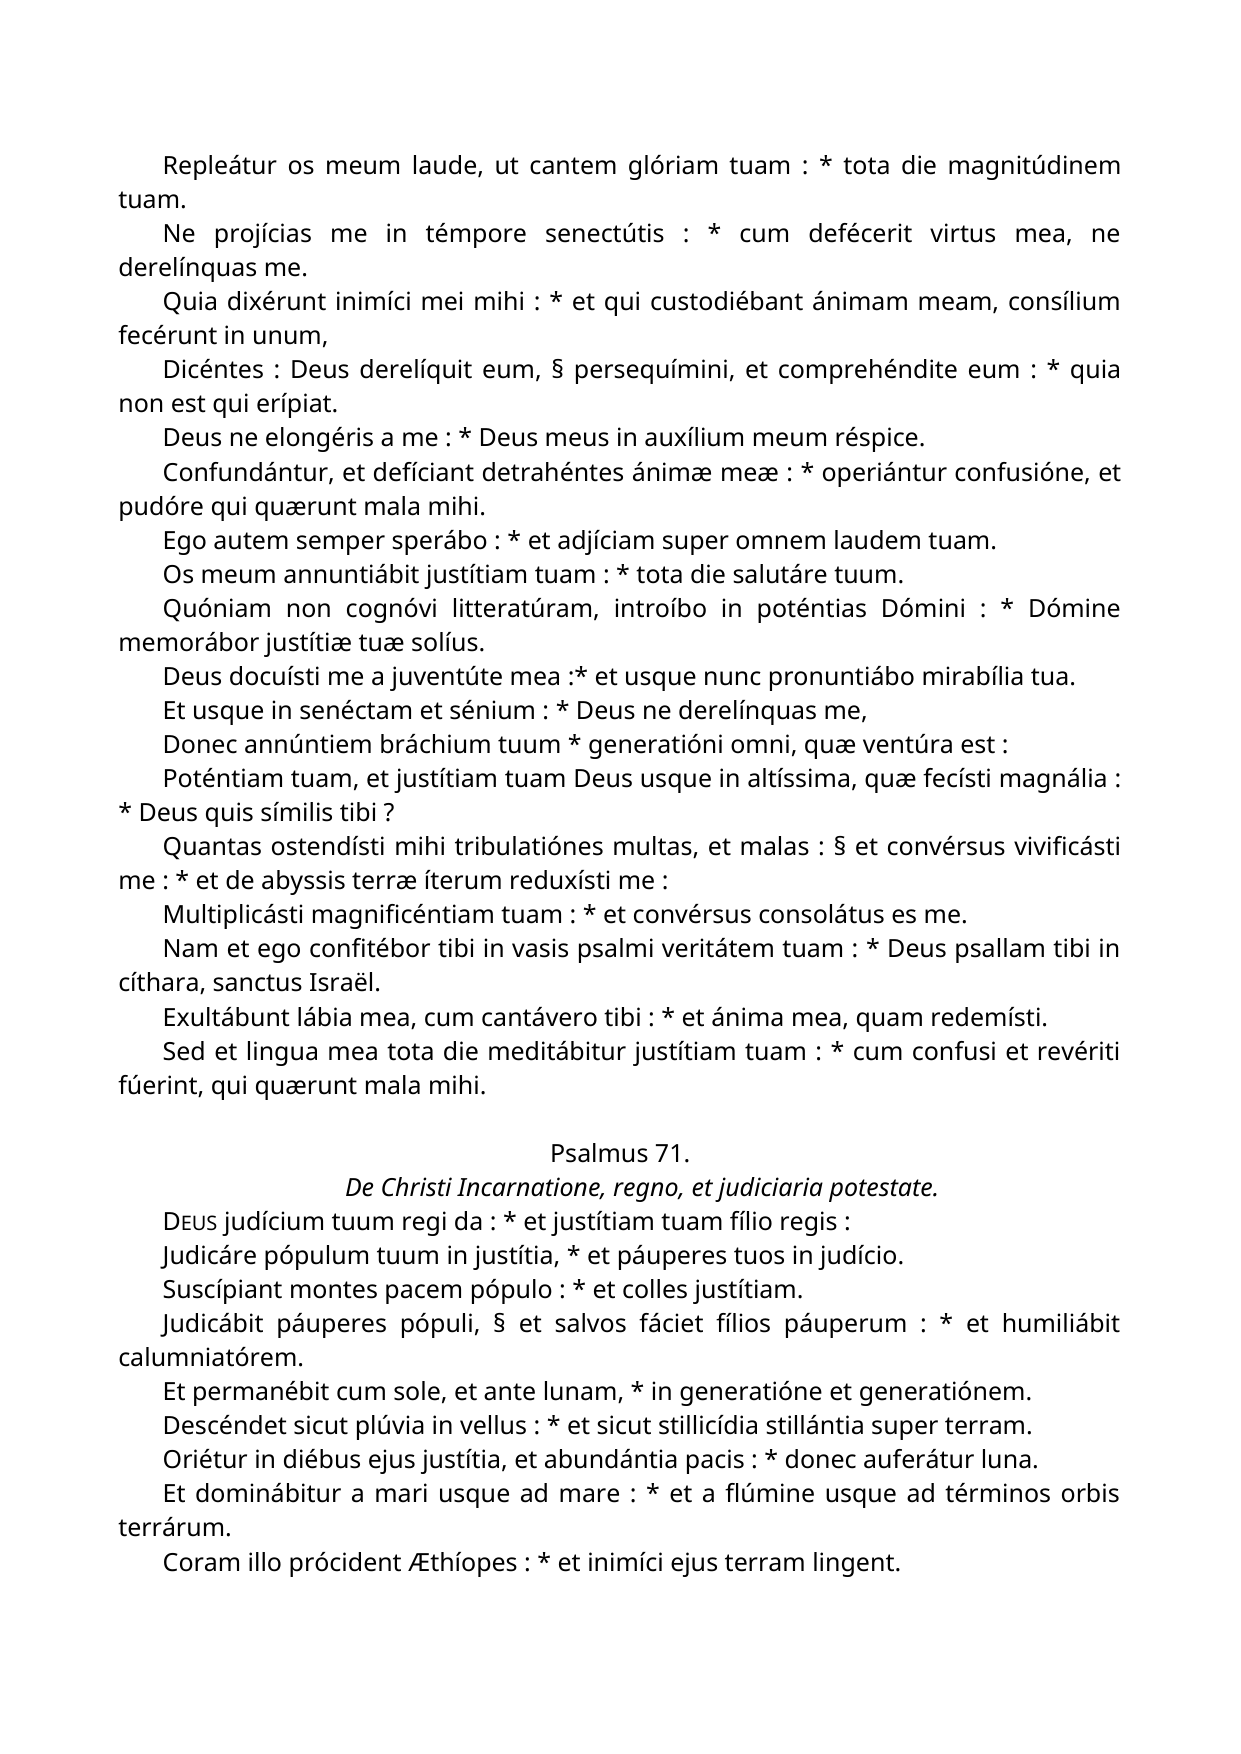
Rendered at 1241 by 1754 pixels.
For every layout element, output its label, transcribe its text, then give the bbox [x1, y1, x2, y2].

text Et permanébit cum sole, et ante lunam, * in generatióne et generatiónem. [118, 1374, 1122, 1408]
text Deus judícium tuum regi da : * et justítiam tuam fílio regis : [118, 1203, 1122, 1238]
text Donec annúntiem bráchium tuum * generatióni omni, quæ ventúra est : [118, 727, 1122, 761]
text Oriétur in diébus ejus justítia, et abundántia pacis : * donec auferátur luna. [118, 1442, 1122, 1476]
text Os meum annuntiábit justítiam tuam : * tota die salutáre tuum. [118, 556, 1122, 590]
text Quóniam non cognóvi litteratúram, introíbo in poténtias Dómini : * Dómine memorábor justítiæ tuæ solíus. [118, 590, 1122, 658]
text De Christi Incarnatione, regno, et judiciaria potestate. [118, 1169, 1122, 1203]
text Poténtiam tuam, et justítiam tuam Deus usque in altíssima, quæ fecísti magnália : * Deus quis símilis tibi ? [118, 761, 1122, 829]
text Sed et lingua mea tota die meditábitur justítiam tuam : * cum confusi et revériti fúerint, qui quærunt mala mihi. [118, 1033, 1122, 1101]
text Deus ne elongéris a me : * Deus meus in auxílium meum réspice. [118, 420, 1122, 454]
text Deus docuísti me a juventúte mea :* et usque nunc pronuntiábo mirabília tua. [118, 658, 1122, 693]
text Suscípiant montes pacem pópulo : * et colles justítiam. [118, 1272, 1122, 1306]
text Psalmus 71. [118, 1135, 1122, 1169]
text Multiplicásti magnificéntiam tuam : * et convérsus consolátus es me. [118, 897, 1122, 931]
text Et dominábitur a mari usque ad mare : * et a flúmine usque ad términos orbis terrárum. [118, 1476, 1122, 1544]
text Descéndet sicut plúvia in vellus : * et sicut stillicídia stillántia super terram. [118, 1408, 1122, 1442]
text Et usque in senéctam et sénium : * Deus ne derelínquas me, [118, 693, 1122, 727]
text Repleátur os meum laude, ut cantem glóriam tuam : * tota die magnitúdinem tuam. [118, 148, 1122, 216]
text Coram illo prócident Æthíopes : * et inimíci ejus terram lingent. [118, 1544, 1122, 1578]
text Quantas ostendísti mihi tribulatiónes multas, et malas : § et convérsus vivificásti me : * et de abyssis terræ íterum reduxísti me : [118, 829, 1122, 897]
text Dicéntes : Deus derelíquit eum, § persequímini, et comprehéndite eum : * quia non est qui erípiat. [118, 352, 1122, 420]
text Ego autem semper sperábo : * et adjíciam super omnem laudem tuam. [118, 522, 1122, 556]
text Confundántur, et defíciant detrahéntes ánimæ meæ : * operiántur confusióne, et pudóre qui quærunt mala mihi. [118, 454, 1122, 522]
text Nam et ego confitébor tibi in vasis psalmi veritátem tuam : * Deus psallam tibi in cíthara, sanctus Israël. [118, 931, 1122, 999]
text Quia dixérunt inimíci mei mihi : * et qui custodiébant ánimam meam, consílium fecérunt in unum, [118, 284, 1122, 352]
text Exultábunt lábia mea, cum cantávero tibi : * et ánima mea, quam redemísti. [118, 999, 1122, 1033]
text Ne projícias me in témpore senectútis : * cum defécerit virtus mea, ne derelínquas me. [118, 216, 1122, 284]
text Judicábit páuperes pópuli, § et salvos fáciet fílios páuperum : * et humiliábit calumniatórem. [118, 1306, 1122, 1374]
text Judicáre pópulum tuum in justítia, * et páuperes tuos in judício. [118, 1238, 1122, 1272]
